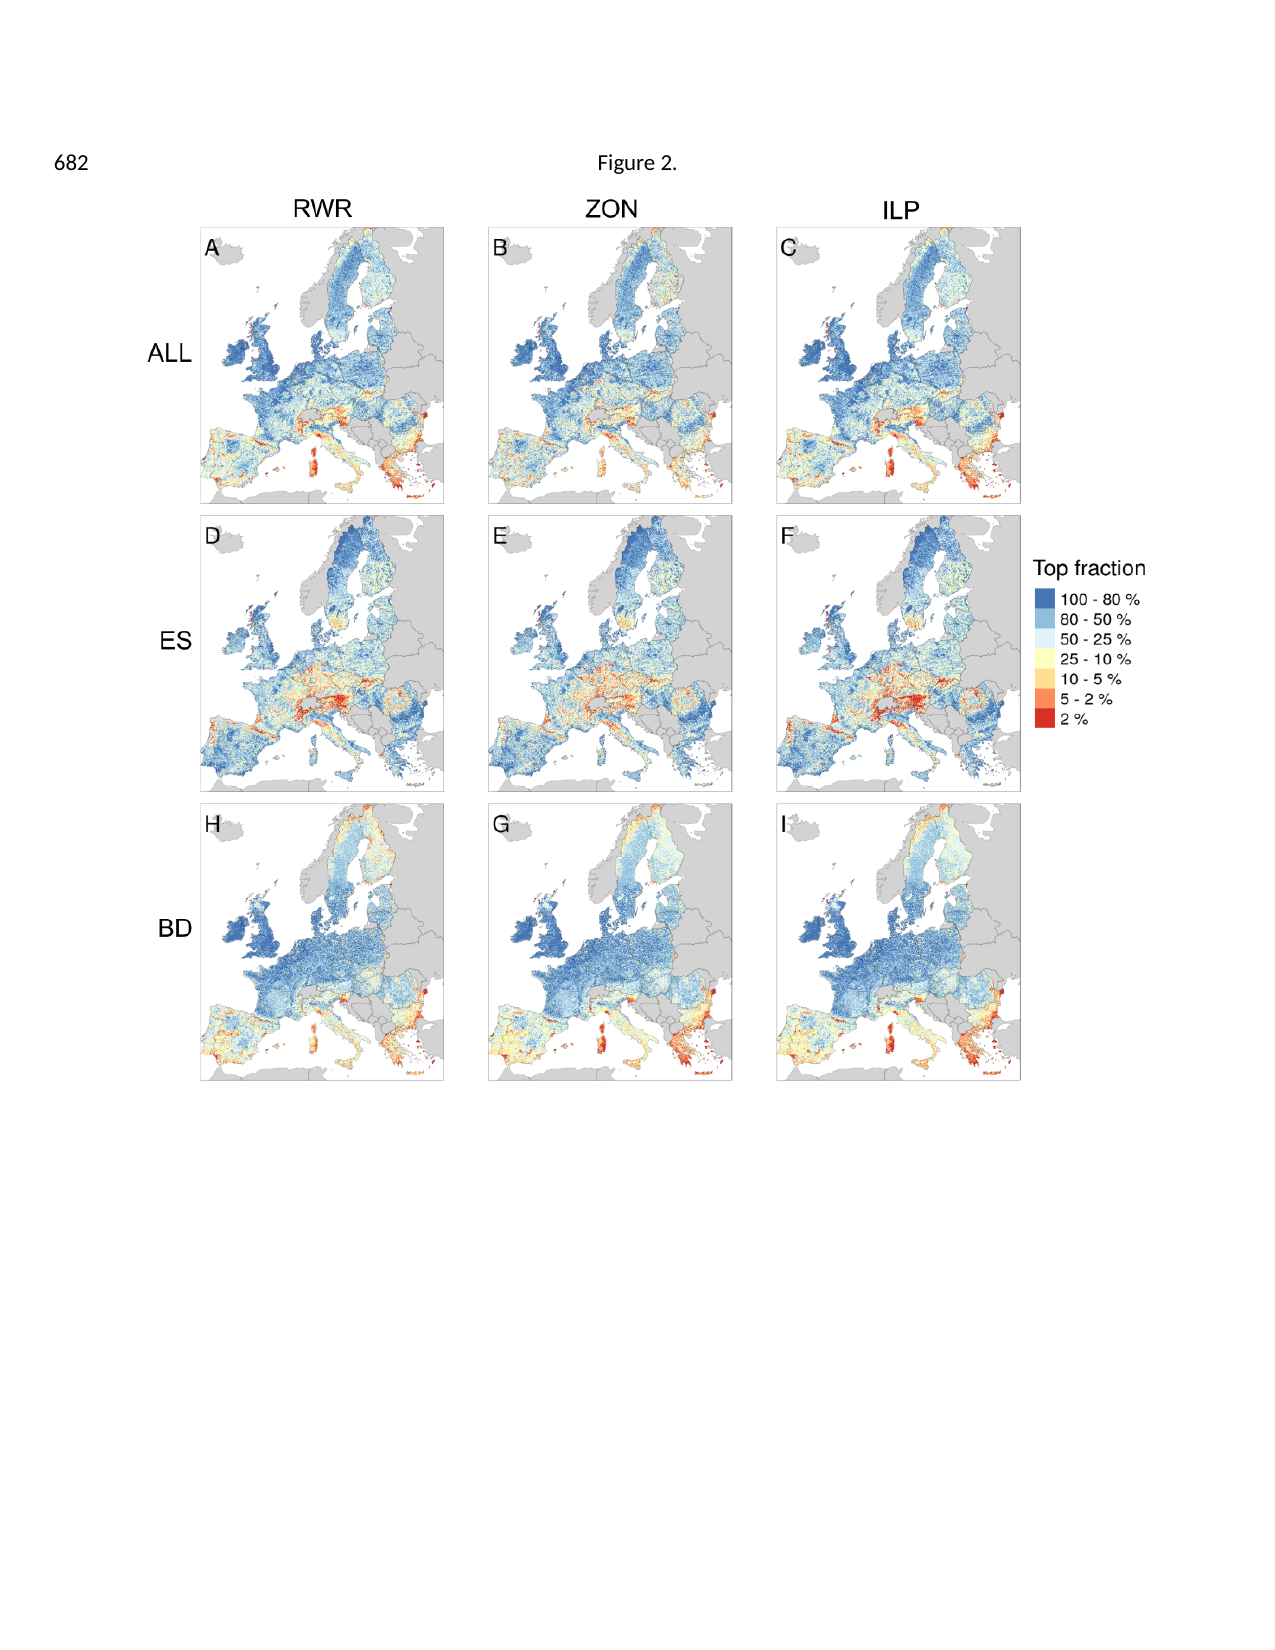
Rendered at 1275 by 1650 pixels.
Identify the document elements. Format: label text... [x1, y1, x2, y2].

text Figure 2. [118, 148, 1157, 176]
picture [118, 189, 1157, 1087]
